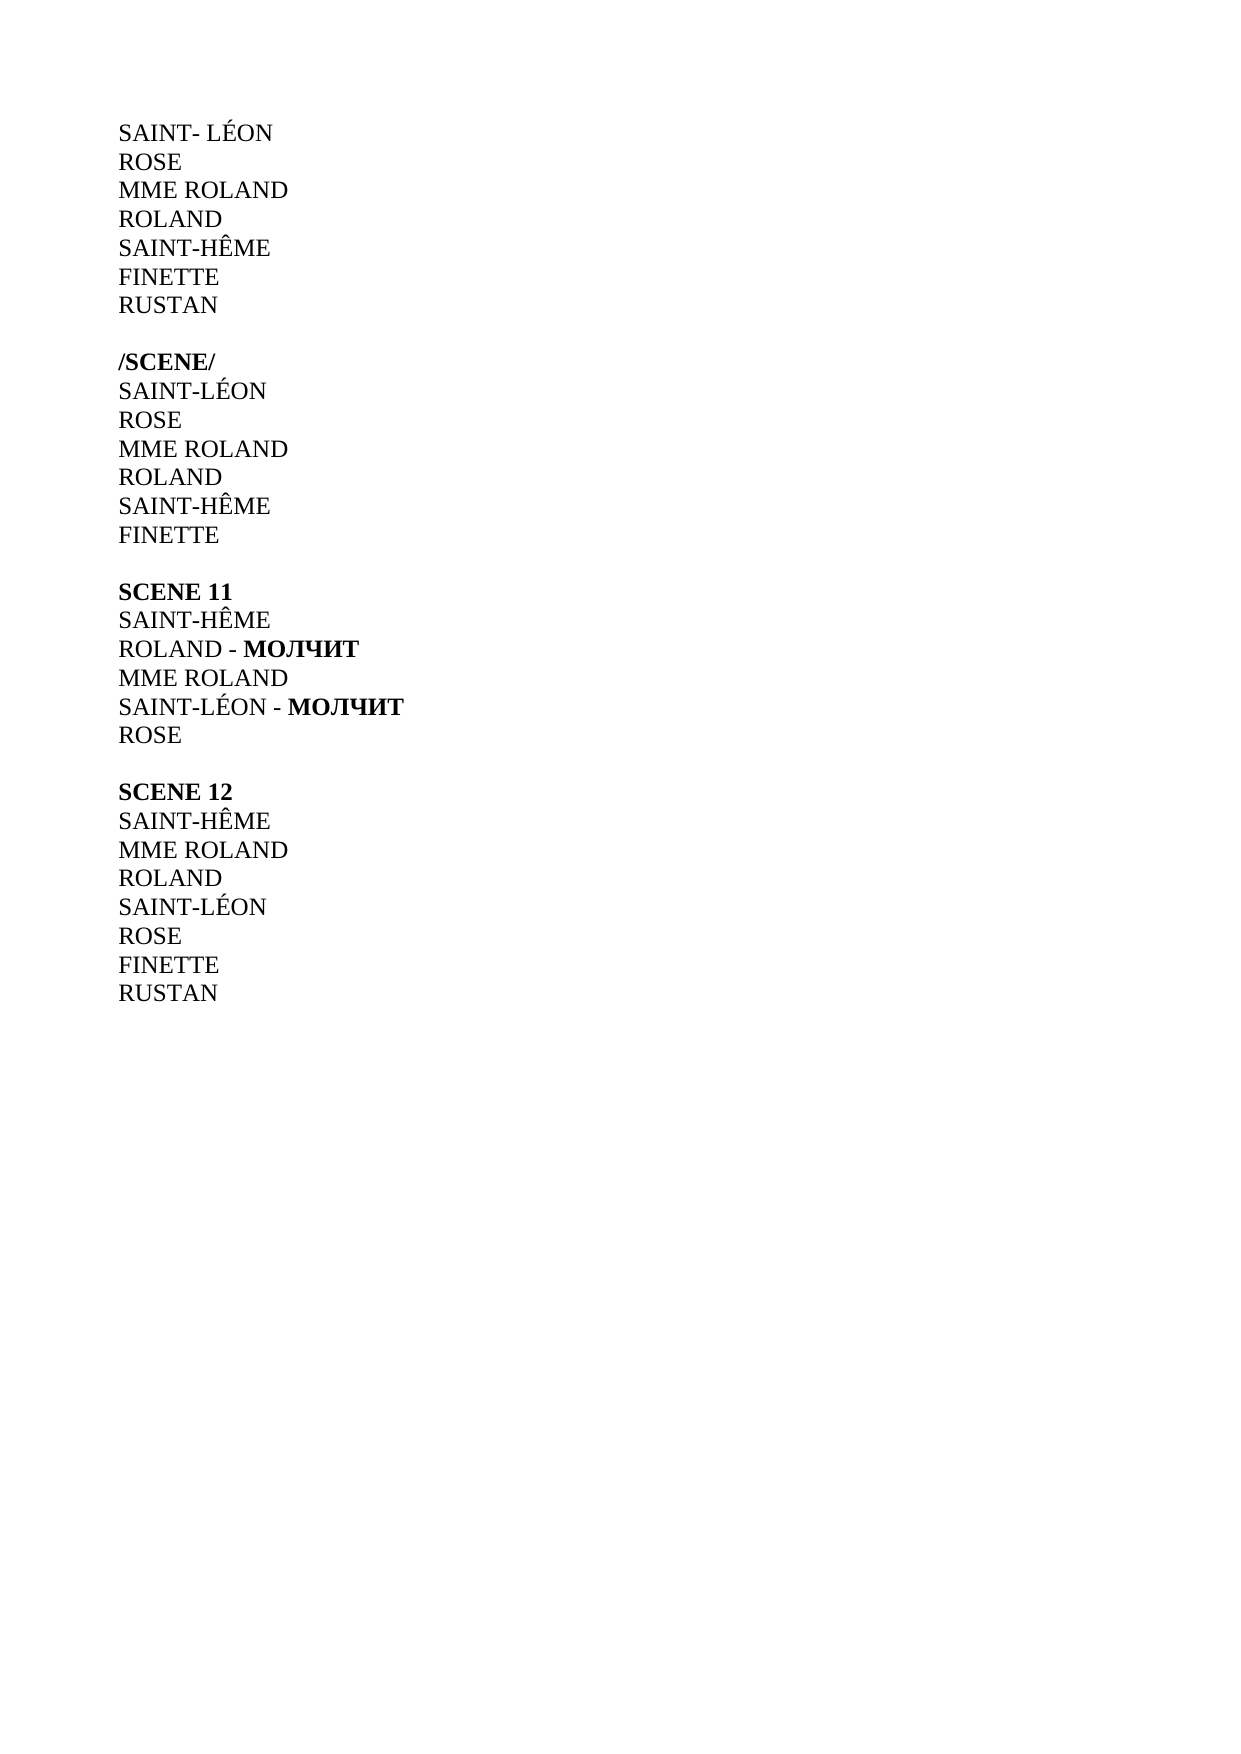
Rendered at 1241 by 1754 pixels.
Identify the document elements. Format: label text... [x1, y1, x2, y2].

text ROSE [118, 405, 1122, 434]
text /SCENE/ [118, 347, 1122, 376]
text SAINT-LÉON [118, 892, 1122, 921]
text MME ROLAND [118, 835, 1122, 863]
text RUSTAN [118, 978, 1122, 1007]
text ROLAND [118, 863, 1122, 892]
text FINETTE [118, 520, 1122, 549]
text RUSTAN [118, 291, 1122, 319]
text SAINT-HÊME [118, 605, 1122, 634]
text SCENE 12 [118, 777, 1122, 806]
text MME ROLAND [118, 663, 1122, 692]
text SAINT-LÉON [118, 376, 1122, 405]
text ROLAND [118, 204, 1122, 233]
text SAINT-HÊME [118, 491, 1122, 520]
text SAINT-HÊME [118, 806, 1122, 835]
text MME ROLAND [118, 176, 1122, 204]
text ROLAND - МОЛЧИТ [118, 634, 1122, 663]
text SAINT-LÉON - МОЛЧИТ [118, 692, 1122, 720]
text ROLAND [118, 462, 1122, 491]
text SAINT- LÉON [118, 118, 1122, 147]
text ROSE [118, 147, 1122, 176]
text FINETTE [118, 262, 1122, 291]
text FINETTE [118, 950, 1122, 978]
text SAINT-HÊME [118, 233, 1122, 262]
text ROSE [118, 921, 1122, 950]
text ROSE [118, 720, 1122, 749]
text MME ROLAND [118, 434, 1122, 462]
text SCENE 11 [118, 577, 1122, 605]
